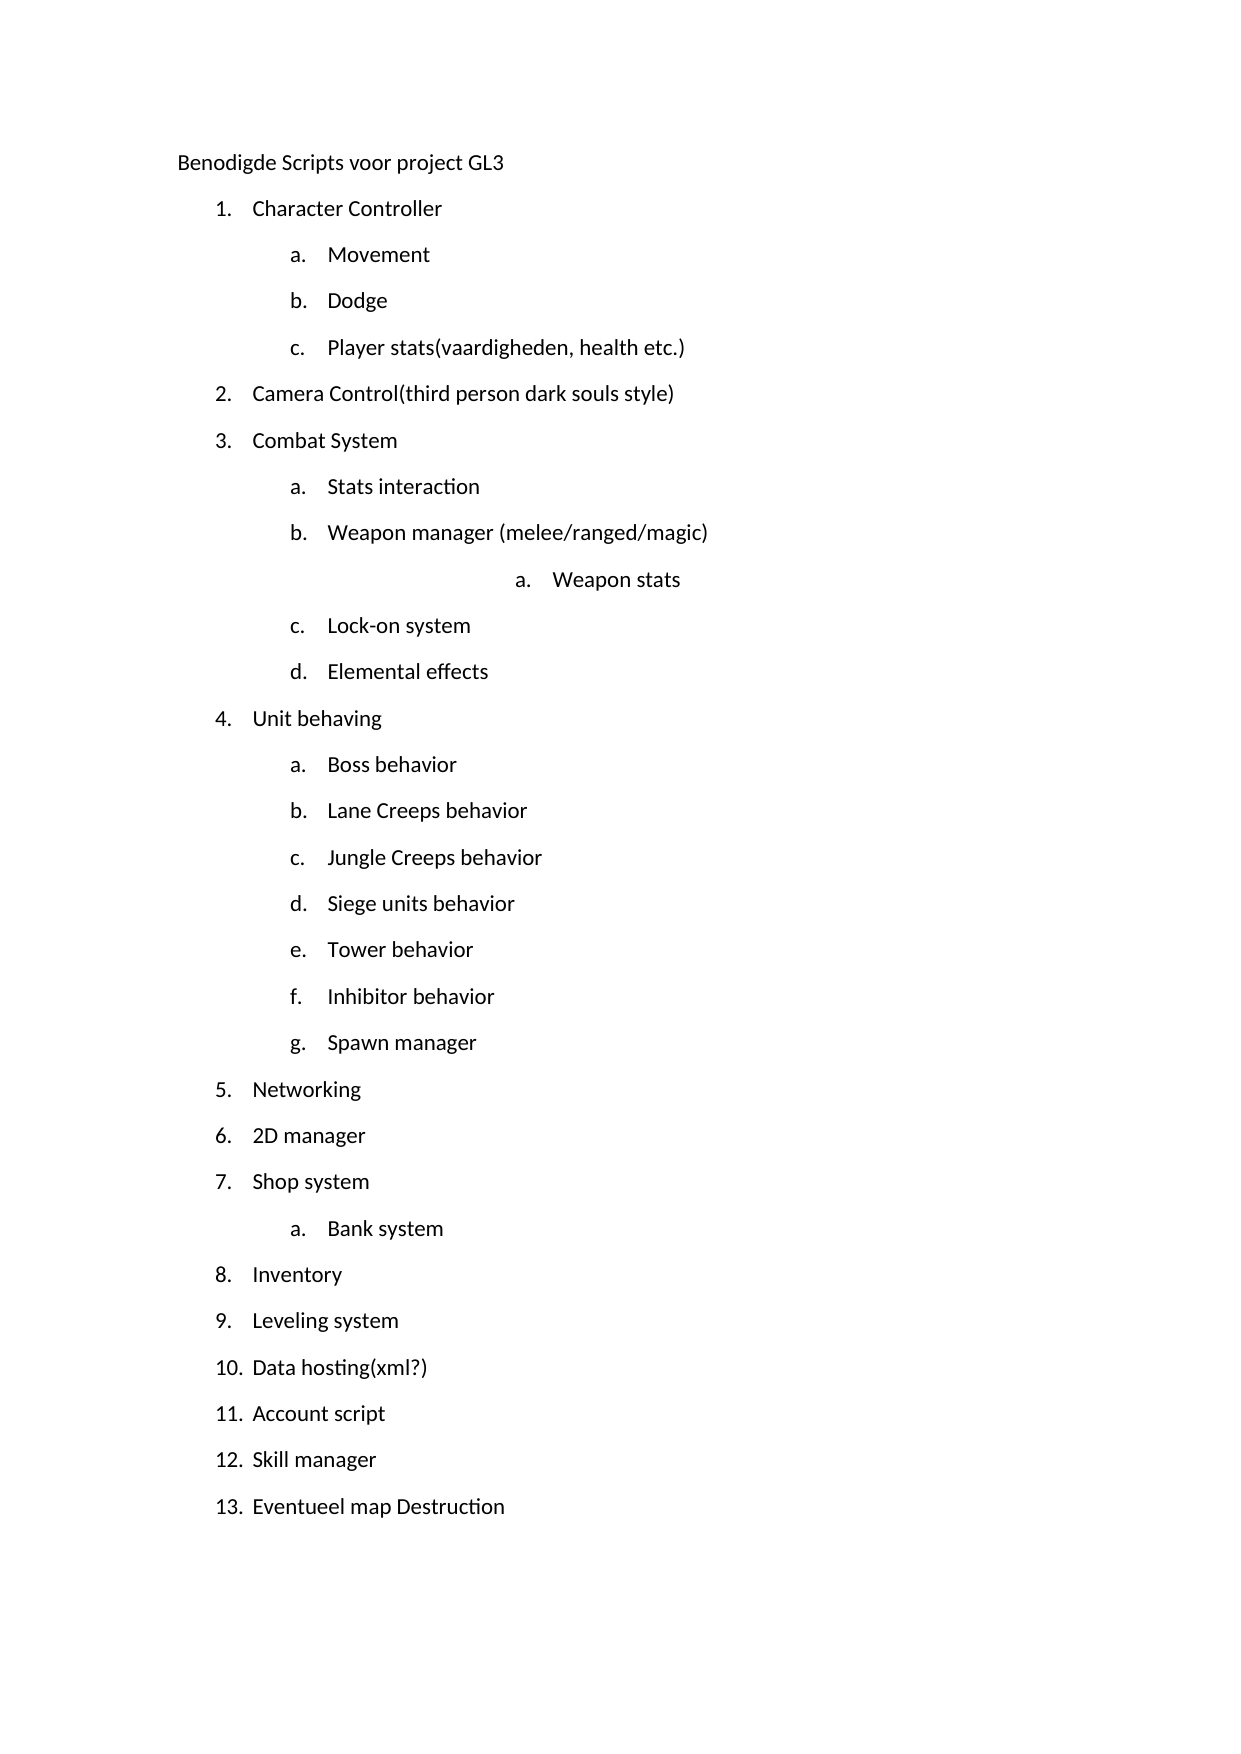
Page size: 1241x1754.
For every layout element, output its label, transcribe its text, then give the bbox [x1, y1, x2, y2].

list Inventory [215, 1260, 1063, 1288]
list Shop system [215, 1167, 1063, 1195]
list Networking [215, 1075, 1063, 1103]
list Skill manager [215, 1446, 1063, 1473]
list Weapon stats [515, 565, 1063, 593]
list Camera Control(third person dark souls style) [215, 379, 1063, 407]
list Dodge [290, 287, 1063, 315]
list Bank system [290, 1214, 1063, 1242]
list Combat System [215, 426, 1063, 454]
list Elemental effects [290, 657, 1063, 686]
list Player stats(vaardigheden, health etc.) [290, 333, 1063, 361]
list Siege units behavior [290, 889, 1063, 917]
list Spawn manager [290, 1028, 1063, 1056]
list Eventueel map Destruction [215, 1492, 1063, 1520]
list Stats interaction [290, 472, 1063, 500]
list Jungle Creeps behavior [290, 843, 1063, 871]
list Lane Creeps behavior [290, 797, 1063, 824]
list Data hosting(xml?) [215, 1353, 1063, 1381]
list Account script [215, 1399, 1063, 1427]
text Benodigde Scripts voor project GL3 [177, 148, 1063, 176]
list Tower behavior [290, 936, 1063, 964]
list Unit behaving [215, 704, 1063, 732]
list Inhibitor behavior [290, 982, 1063, 1010]
list Character Controller [215, 194, 1063, 222]
list Leveling system [215, 1306, 1063, 1334]
list Lock-on system [290, 611, 1063, 639]
list Boss behavior [290, 750, 1063, 778]
list Movement [290, 240, 1063, 268]
list 2D manager [215, 1121, 1063, 1149]
list Weapon manager (melee/ranged/magic) [290, 518, 1063, 546]
